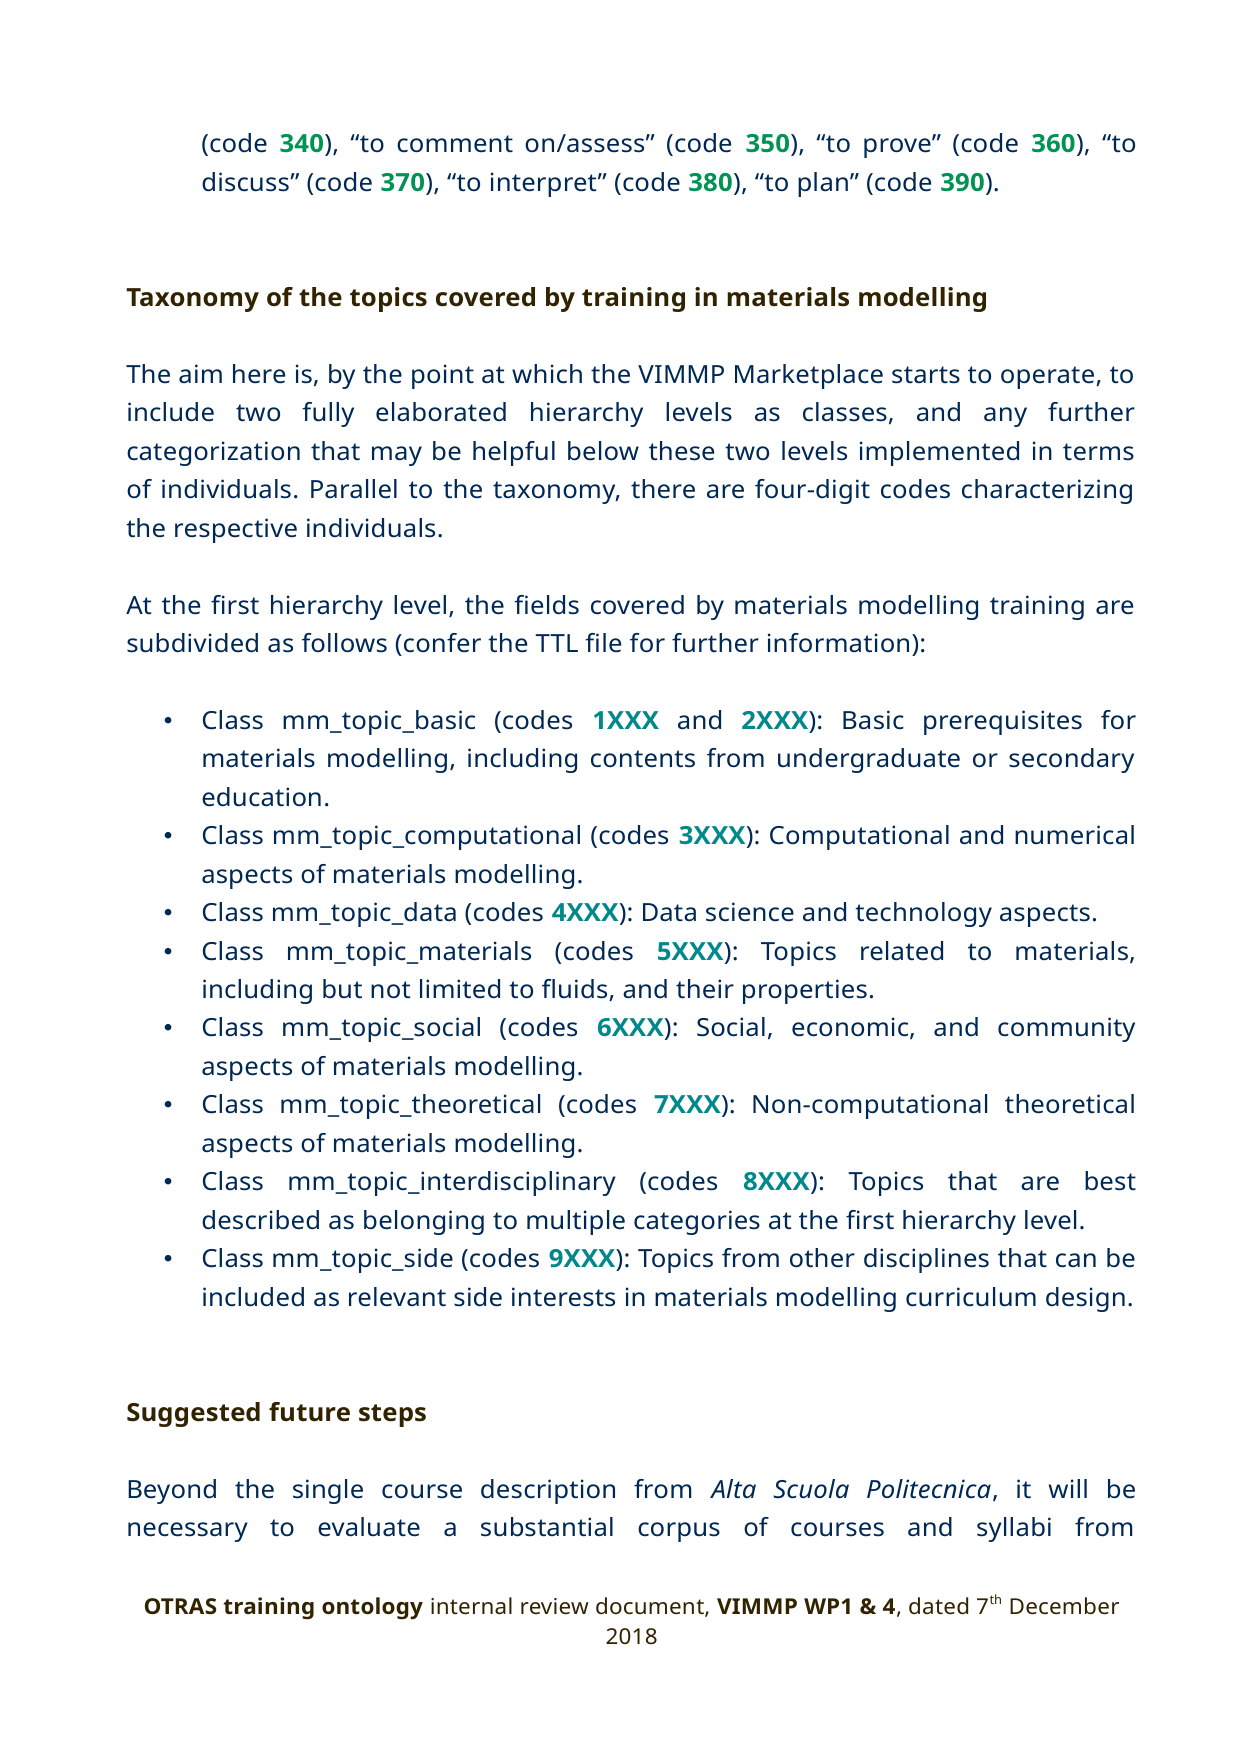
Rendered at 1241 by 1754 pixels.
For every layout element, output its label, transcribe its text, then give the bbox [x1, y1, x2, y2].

text Beyond the single course description from Alta Scuola Politecnica, it will be necessary to evaluate a substantial corpus of courses and syllabi from [126, 1471, 1137, 1544]
list Class mm_topic_theoretical (codes 7XXX): Non-computational theoretical aspects of materials modelling. [163, 1087, 1137, 1159]
list Class mm_topic_side (codes 9XXX): Topics from other disciplines that can be in­cluded as relevant side interests in materials modelling curriculum design. [163, 1241, 1137, 1313]
list Class mm_topic_computational (codes 3XXX): Computational and numerical aspects of materials modelling. [163, 818, 1137, 890]
list Class mm_topic_basic (codes 1XXX and 2XXX): Basic prerequisites for materials modelling, including contents from undergraduate or secondary education. [163, 703, 1137, 813]
list (code 340), “to comment on/assess” (code 350), “to prove” (code 360), “to discuss” (code 370), “to interpret” (code 380), “to plan” (code 390). [163, 126, 1137, 198]
text The aim here is, by the point at which the VIMMP Marketplace starts to operate, to in­clude two fully elaborated hierarchy levels as classes, and any further categorization that may be helpful below these two levels implemented in terms of individuals. Parallel to the taxonomy, there are four-digit codes characterizing the respective individuals. [126, 357, 1137, 544]
text At the first hierarchy level, the fields covered by materials modelling training are subdivi­ded as follows (confer the TTL file for further information): [126, 587, 1137, 660]
list Class mm_topic_data (codes 4XXX): Data science and technology aspects. [163, 895, 1137, 929]
text Suggested future steps [126, 1394, 1137, 1428]
text Taxonomy of the topics covered by training in materials modelling [126, 280, 1137, 314]
list Class mm_topic_social (codes 6XXX): Social, economic, and community aspects of materials modelling. [163, 1010, 1137, 1083]
list Class mm_topic_materials (codes 5XXX): Topics related to materials, including but not limited to fluids, and their properties. [163, 933, 1137, 1006]
list Class mm_topic_interdisciplinary (codes 8XXX): Topics that are best described as belonging to multiple categories at the first hierarchy level. [163, 1164, 1137, 1236]
